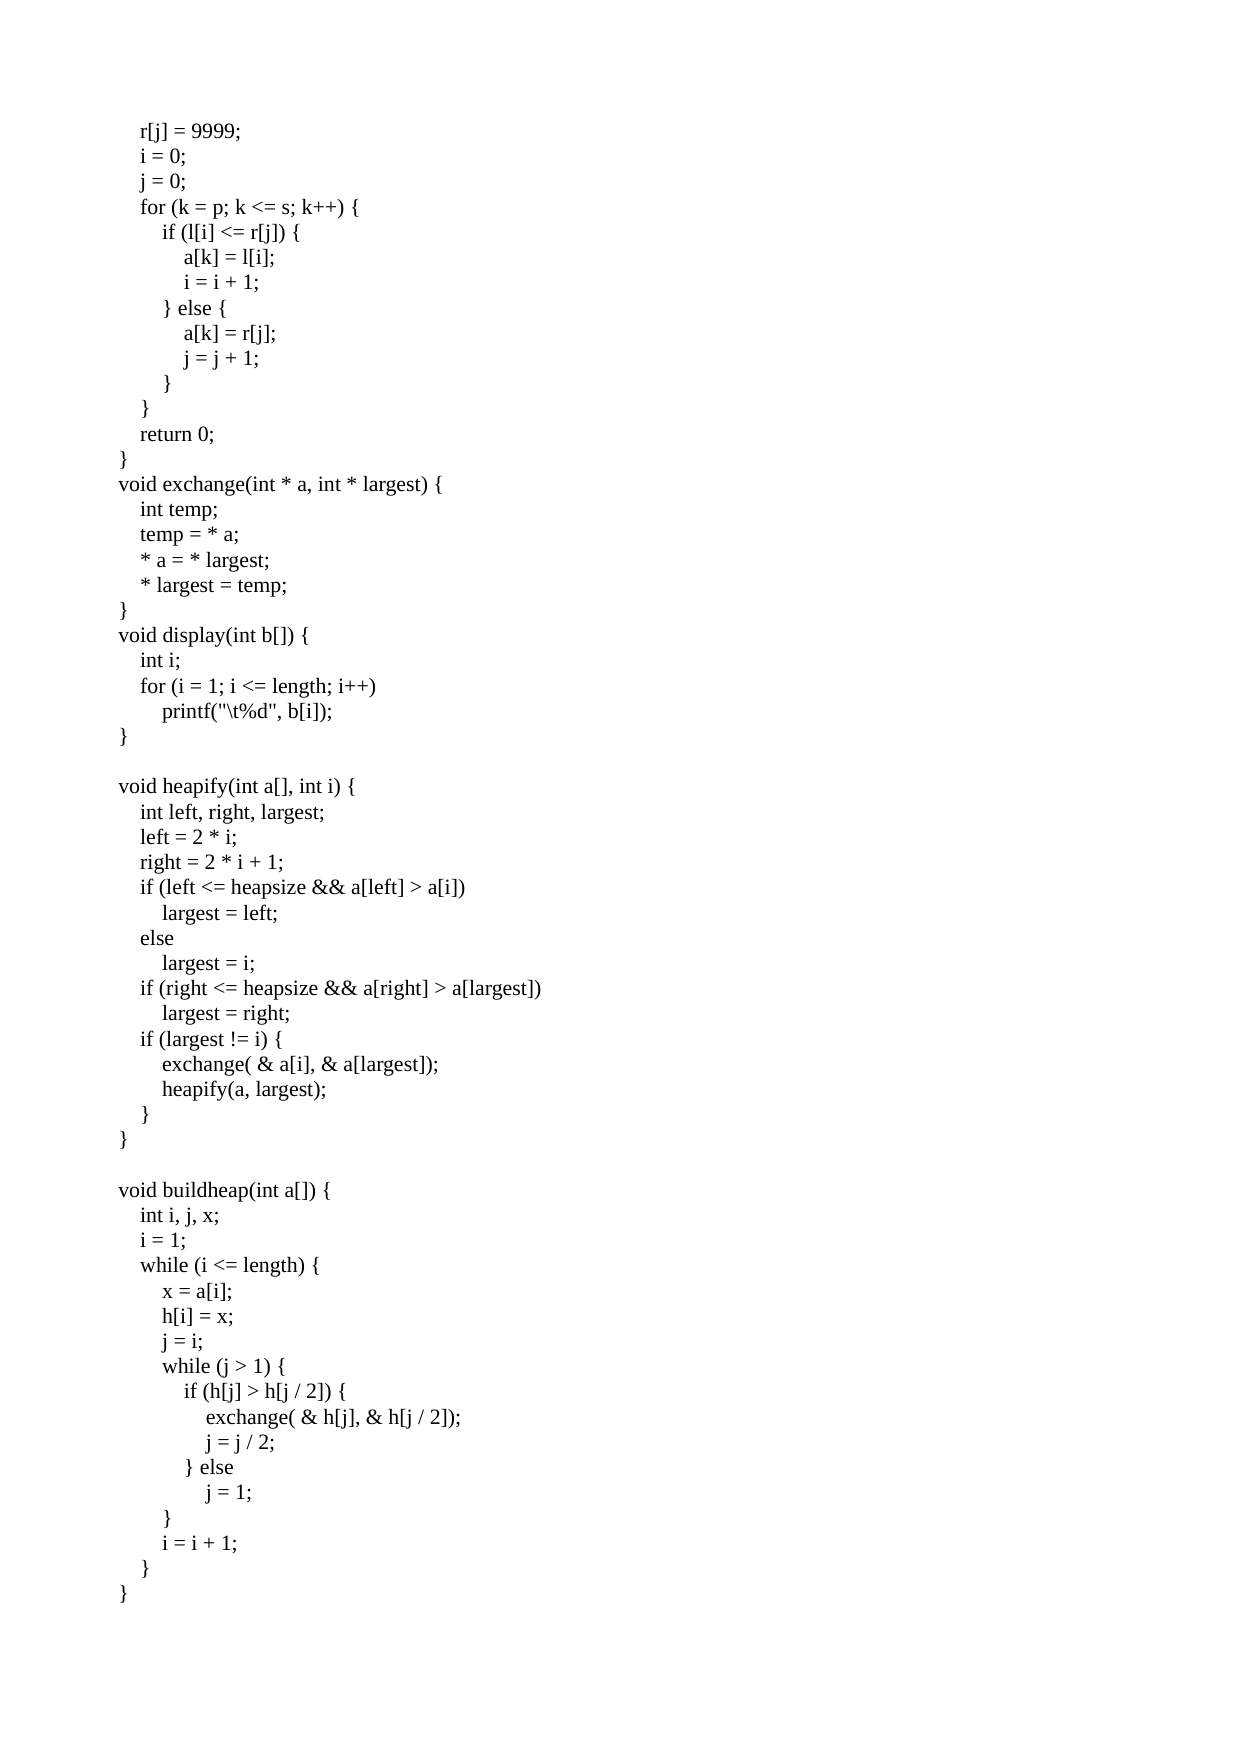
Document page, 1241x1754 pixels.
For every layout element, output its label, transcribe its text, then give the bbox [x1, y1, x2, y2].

text void heapify(int a[], int i) { [118, 773, 1122, 799]
text largest = i; [118, 950, 1122, 975]
text j = j + 1; [118, 345, 1122, 370]
text left = 2 * i; [118, 824, 1122, 849]
text heapify(a, largest); [118, 1076, 1122, 1101]
text if (largest != i) { [118, 1026, 1122, 1051]
text largest = left; [118, 899, 1122, 925]
text } [118, 1580, 1122, 1605]
text if (h[j] > h[j / 2]) { [118, 1378, 1122, 1404]
text while (i <= length) { [118, 1252, 1122, 1278]
text for (i = 1; i <= length; i++) [118, 673, 1122, 698]
text else [118, 925, 1122, 950]
text int temp; [118, 496, 1122, 521]
text if (left <= heapsize && a[left] > a[i]) [118, 874, 1122, 899]
text for (k = p; k <= s; k++) { [118, 194, 1122, 219]
text exchange( & h[j], & h[j / 2]); [118, 1404, 1122, 1429]
text j = j / 2; [118, 1429, 1122, 1454]
text while (j > 1) { [118, 1353, 1122, 1378]
text void display(int b[]) { [118, 622, 1122, 647]
text h[i] = x; [118, 1303, 1122, 1328]
text i = 0; [118, 143, 1122, 168]
text int i; [118, 647, 1122, 673]
text i = i + 1; [118, 269, 1122, 294]
text } [118, 597, 1122, 622]
text if (l[i] <= r[j]) { [118, 219, 1122, 244]
text } [118, 395, 1122, 421]
text largest = right; [118, 1000, 1122, 1026]
text } [118, 1126, 1122, 1152]
text temp = * a; [118, 521, 1122, 547]
text i = 1; [118, 1227, 1122, 1252]
text } [118, 370, 1122, 395]
text j = 0; [118, 168, 1122, 194]
text i = i + 1; [118, 1530, 1122, 1555]
text * largest = temp; [118, 572, 1122, 597]
text int i, j, x; [118, 1202, 1122, 1227]
text } [118, 723, 1122, 748]
text } [118, 1101, 1122, 1126]
text } else { [118, 294, 1122, 320]
text exchange( & a[i], & a[largest]); [118, 1051, 1122, 1076]
text r[j] = 9999; [118, 118, 1122, 143]
text * a = * largest; [118, 547, 1122, 572]
text return 0; [118, 421, 1122, 446]
text a[k] = l[i]; [118, 244, 1122, 269]
text } [118, 446, 1122, 471]
text j = 1; [118, 1479, 1122, 1504]
text printf("\t%d", b[i]); [118, 698, 1122, 723]
text int left, right, largest; [118, 799, 1122, 824]
text } [118, 1504, 1122, 1530]
text void buildheap(int a[]) { [118, 1177, 1122, 1202]
text } else [118, 1454, 1122, 1479]
text void exchange(int * a, int * largest) { [118, 471, 1122, 496]
text if (right <= heapsize && a[right] > a[largest]) [118, 975, 1122, 1000]
text j = i; [118, 1328, 1122, 1353]
text a[k] = r[j]; [118, 320, 1122, 345]
text right = 2 * i + 1; [118, 849, 1122, 874]
text } [118, 1555, 1122, 1580]
text x = a[i]; [118, 1278, 1122, 1303]
